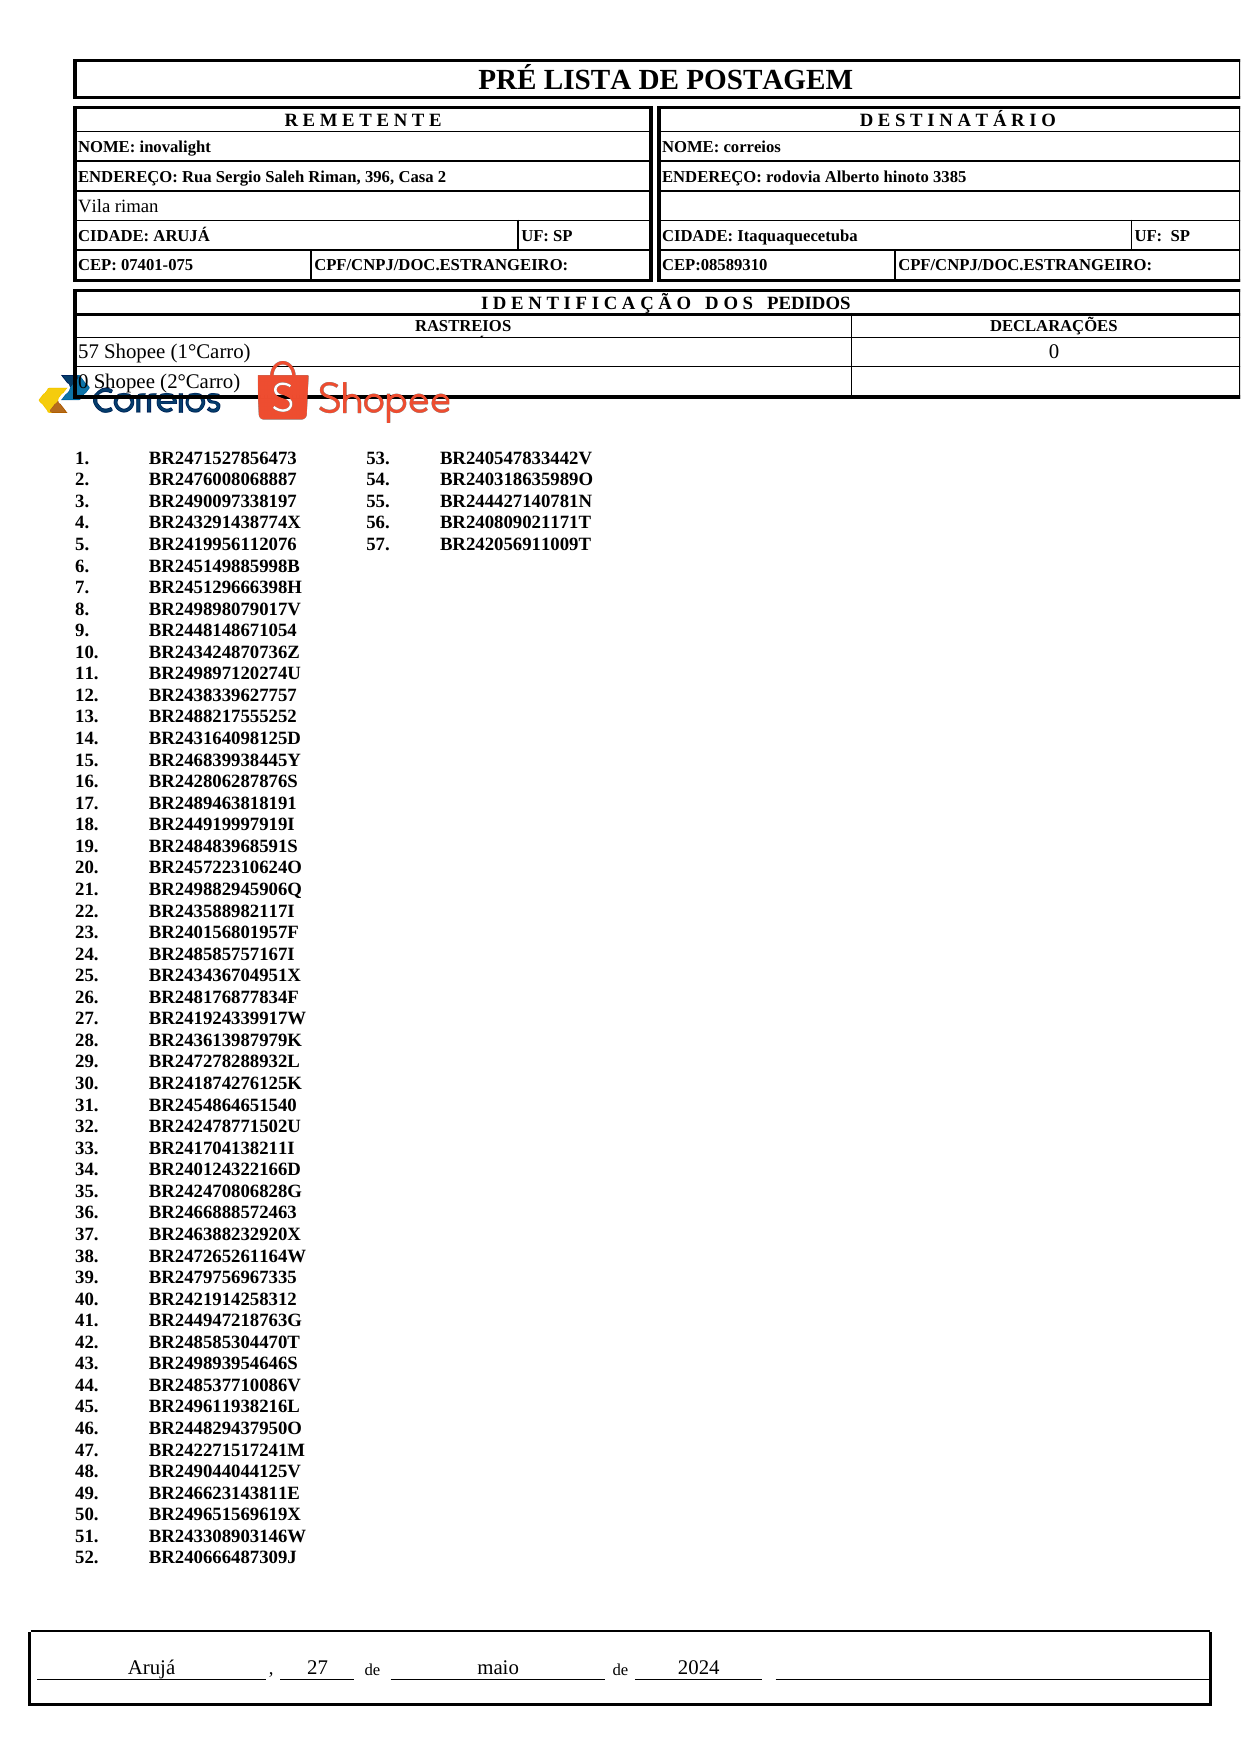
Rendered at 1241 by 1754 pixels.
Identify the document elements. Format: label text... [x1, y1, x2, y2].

list BR242470806828G [75, 1180, 329, 1201]
list BR240124322166D [75, 1158, 329, 1180]
list BR2471527856473 [75, 447, 329, 468]
list BR240666487309J [75, 1546, 329, 1568]
list BR2448148671054 [75, 619, 329, 641]
list BR2479756967335 [75, 1266, 329, 1288]
list BR245149885998B [75, 554, 329, 576]
list BR242271517241M [75, 1438, 329, 1460]
list BR249893954646S [75, 1352, 329, 1374]
list BR246388232920X [75, 1223, 329, 1244]
list BR248483968591S [75, 835, 329, 856]
list BR247278288932L [75, 1050, 329, 1072]
list BR241874276125K [75, 1072, 329, 1093]
list BR2466888572463 [75, 1201, 329, 1223]
list BR249898079017V [75, 598, 329, 619]
list BR245129666398H [75, 576, 329, 598]
list BR244919997919I [75, 813, 329, 835]
list BR248585757167I [75, 943, 329, 964]
list BR240156801957F [75, 921, 329, 943]
list BR248585304470T [75, 1331, 329, 1352]
list BR2419956112076 [75, 533, 329, 554]
list BR242806287876S [75, 770, 329, 792]
list BR241924339917W [75, 1007, 329, 1029]
list BR242478771502U [75, 1115, 329, 1137]
list BR243613987979K [75, 1029, 329, 1050]
list BR248537710086V [75, 1374, 329, 1395]
list BR246839938445Y [75, 748, 329, 770]
list BR246623143811E [75, 1482, 329, 1503]
list BR248176877834F [75, 986, 329, 1007]
list BR247265261164W [75, 1244, 329, 1266]
list BR241704138211I [75, 1137, 329, 1158]
list BR244427140781N [366, 490, 620, 511]
list BR2438339627757 [75, 684, 329, 705]
list BR2490097338197 [75, 490, 329, 511]
list BR249882945906Q [75, 878, 329, 899]
list BR249651569619X [75, 1503, 329, 1525]
list BR240547833442V [366, 447, 620, 468]
list BR2454864651540 [75, 1093, 329, 1115]
list BR2421914258312 [75, 1288, 329, 1309]
list BR243164098125D [75, 727, 329, 748]
list BR2489463818191 [75, 792, 329, 813]
list BR240809021171T [366, 511, 620, 533]
list BR244947218763G [75, 1309, 329, 1331]
list BR2476008068887 [75, 468, 329, 490]
list BR249897120274U [75, 662, 329, 684]
list BR243308903146W [75, 1525, 329, 1546]
list BR245722310624O [75, 856, 329, 878]
list BR243291438774X [75, 511, 329, 533]
list BR243436704951X [75, 964, 329, 986]
list BR249044044125V [75, 1460, 329, 1482]
list BR243424870736Z [75, 641, 329, 662]
list BR244829437950O [75, 1417, 329, 1438]
list BR242056911009T [366, 533, 620, 554]
list BR240318635989O [366, 468, 620, 490]
list BR249611938216L [75, 1395, 329, 1417]
list BR243588982117I [75, 899, 329, 921]
list BR2488217555252 [75, 705, 329, 727]
